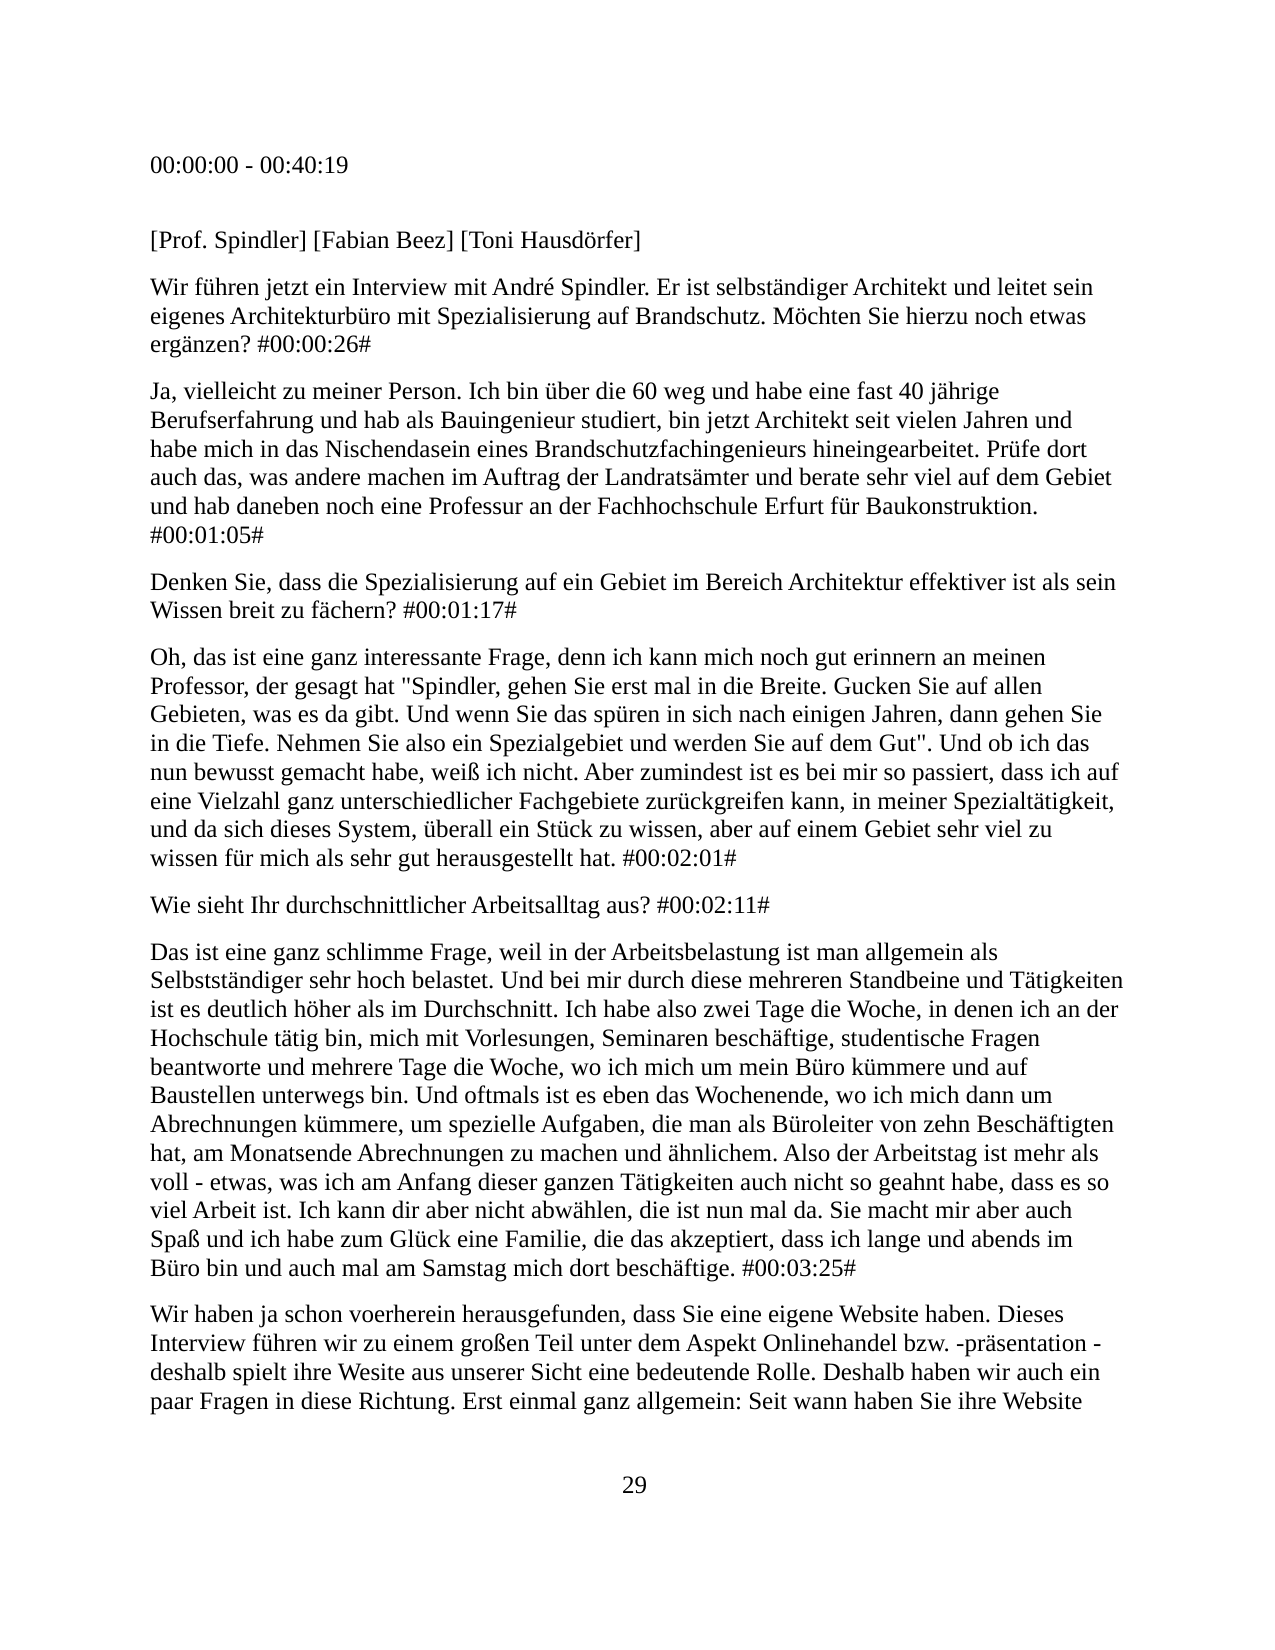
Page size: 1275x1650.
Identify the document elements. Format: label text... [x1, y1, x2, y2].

text 00:00:00 - 00:40:19 [150, 150, 1125, 207]
text Wir haben ja schon voerherein herausgefunden, dass Sie eine eigene Website haben. Dieses Interview führen wir zu einem großen Teil unter dem Aspekt Onlinehandel bzw. -präsentation - deshalb spielt ihre Wesite aus unserer Sicht eine bedeutende Rolle. Deshalb haben wir auch ein paar Fragen in diese Richtung. Erst einmal ganz allgemein: Seit wann haben Sie ihre Website [150, 1299, 1125, 1414]
text Das ist eine ganz schlimme Frage, weil in der Arbeitsbelastung ist man allgemein als Selbstständiger sehr hoch belastet. Und bei mir durch diese mehreren Standbeine und Tätigkeiten ist es deutlich höher als im Durchschnitt. Ich habe also zwei Tage die Woche, in denen ich an der Hochschule tätig bin, mich mit Vorlesungen, Seminaren beschäftige, studentische Fragen beantworte und mehrere Tage die Woche, wo ich mich um mein Büro kümmere und auf Baustellen unterwegs bin. Und oftmals ist es eben das Wochenende, wo ich mich dann um Abrechnungen kümmere, um spezielle Aufgaben, die man als Büroleiter von zehn Beschäftigten hat, am Monatsende Abrechnungen zu machen und ähnlichem. Also der Arbeitstag ist mehr als voll - etwas, was ich am Anfang dieser ganzen Tätigkeiten auch nicht so geahnt habe, dass es so viel Arbeit ist. Ich kann dir aber nicht abwählen, die ist nun mal da. Sie macht mir aber auch Spaß und ich habe zum Glück eine Familie, die das akzeptiert, dass ich lange und abends im Büro bin und auch mal am Samstag mich dort beschäftige. #00:03:25# [150, 937, 1125, 1282]
text Wie sieht Ihr durchschnittlicher Arbeitsalltag aus? #00:02:11# [150, 890, 1125, 919]
text [Prof. Spindler] [Fabian Beez] [Toni Hausdörfer] [150, 225, 1125, 254]
text Ja, vielleicht zu meiner Person. Ich bin über die 60 weg und habe eine fast 40 jährige Berufserfahrung und hab als Bauingenieur studiert, bin jetzt Architekt seit vielen Jahren und habe mich in das Nischendasein eines Brandschutzfachingenieurs hineingearbeitet. Prüfe dort auch das, was andere machen im Auftrag der Landratsämter und berate sehr viel auf dem Gebiet und hab daneben noch eine Professur an der Fachhochschule Erfurt für Baukonstruktion. #00:01:05# [150, 376, 1125, 549]
text Oh, das ist eine ganz interessante Frage, denn ich kann mich noch gut erinnern an meinen Professor, der gesagt hat "Spindler, gehen Sie erst mal in die Breite. Gucken Sie auf allen Gebieten, was es da gibt. Und wenn Sie das spüren in sich nach einigen Jahren, dann gehen Sie in die Tiefe. Nehmen Sie also ein Spezialgebiet und werden Sie auf dem Gut". Und ob ich das nun bewusst gemacht habe, weiß ich nicht. Aber zumindest ist es bei mir so passiert, dass ich auf eine Vielzahl ganz unterschiedlicher Fachgebiete zurückgreifen kann, in meiner Spezialtätigkeit, und da sich dieses System, überall ein Stück zu wissen, aber auf einem Gebiet sehr viel zu wissen für mich als sehr gut herausgestellt hat. #00:02:01# [150, 642, 1125, 872]
text Wir führen jetzt ein Interview mit André Spindler. Er ist selbständiger Architekt und leitet sein eigenes Architekturbüro mit Spezialisierung auf Brandschutz. Möchten Sie hierzu noch etwas ergänzen? #00:00:26# [150, 272, 1125, 358]
text Denken Sie, dass die Spezialisierung auf ein Gebiet im Bereich Architektur effektiver ist als sein Wissen breit zu fächern? #00:01:17# [150, 567, 1125, 624]
